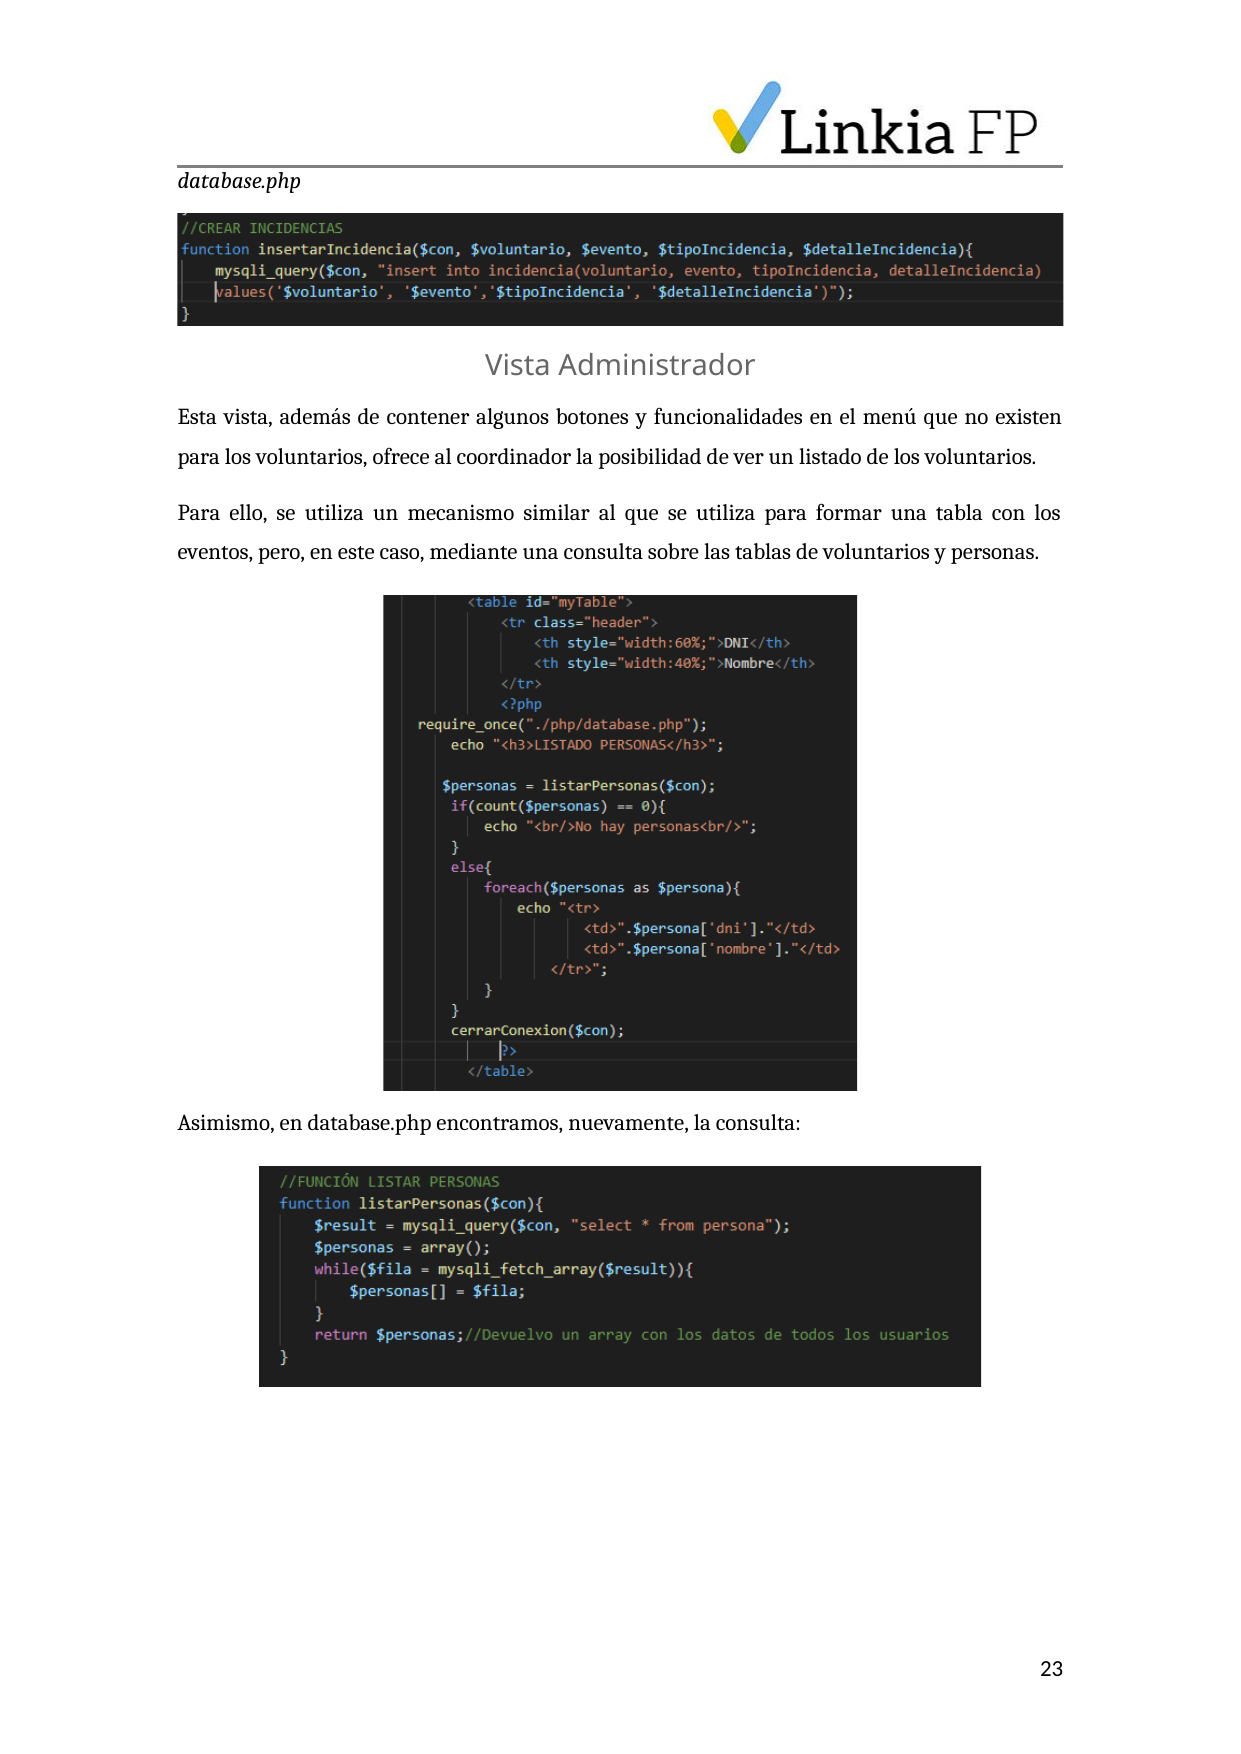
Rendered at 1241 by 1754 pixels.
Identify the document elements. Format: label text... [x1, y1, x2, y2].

picture [177, 213, 1064, 326]
text Vista Administrador [177, 344, 1063, 384]
text Para ello, se utiliza un mecanismo similar al que se utiliza para formar una tabla con los eventos, pero, en este caso, mediante una consulta sobre las tablas de voluntarios y personas. [177, 499, 1063, 565]
picture [259, 1166, 982, 1387]
text database.php [177, 168, 1063, 194]
picture [383, 595, 858, 1091]
text Esta vista, además de contener algunos botones y funcionalidades en el menú que no existen para los voluntarios, ofrece al coordinador la posibilidad de ver un listado de los voluntarios. [177, 404, 1063, 470]
text Asimismo, en database.php encontramos, nuevamente, la consulta: [177, 1110, 1063, 1136]
